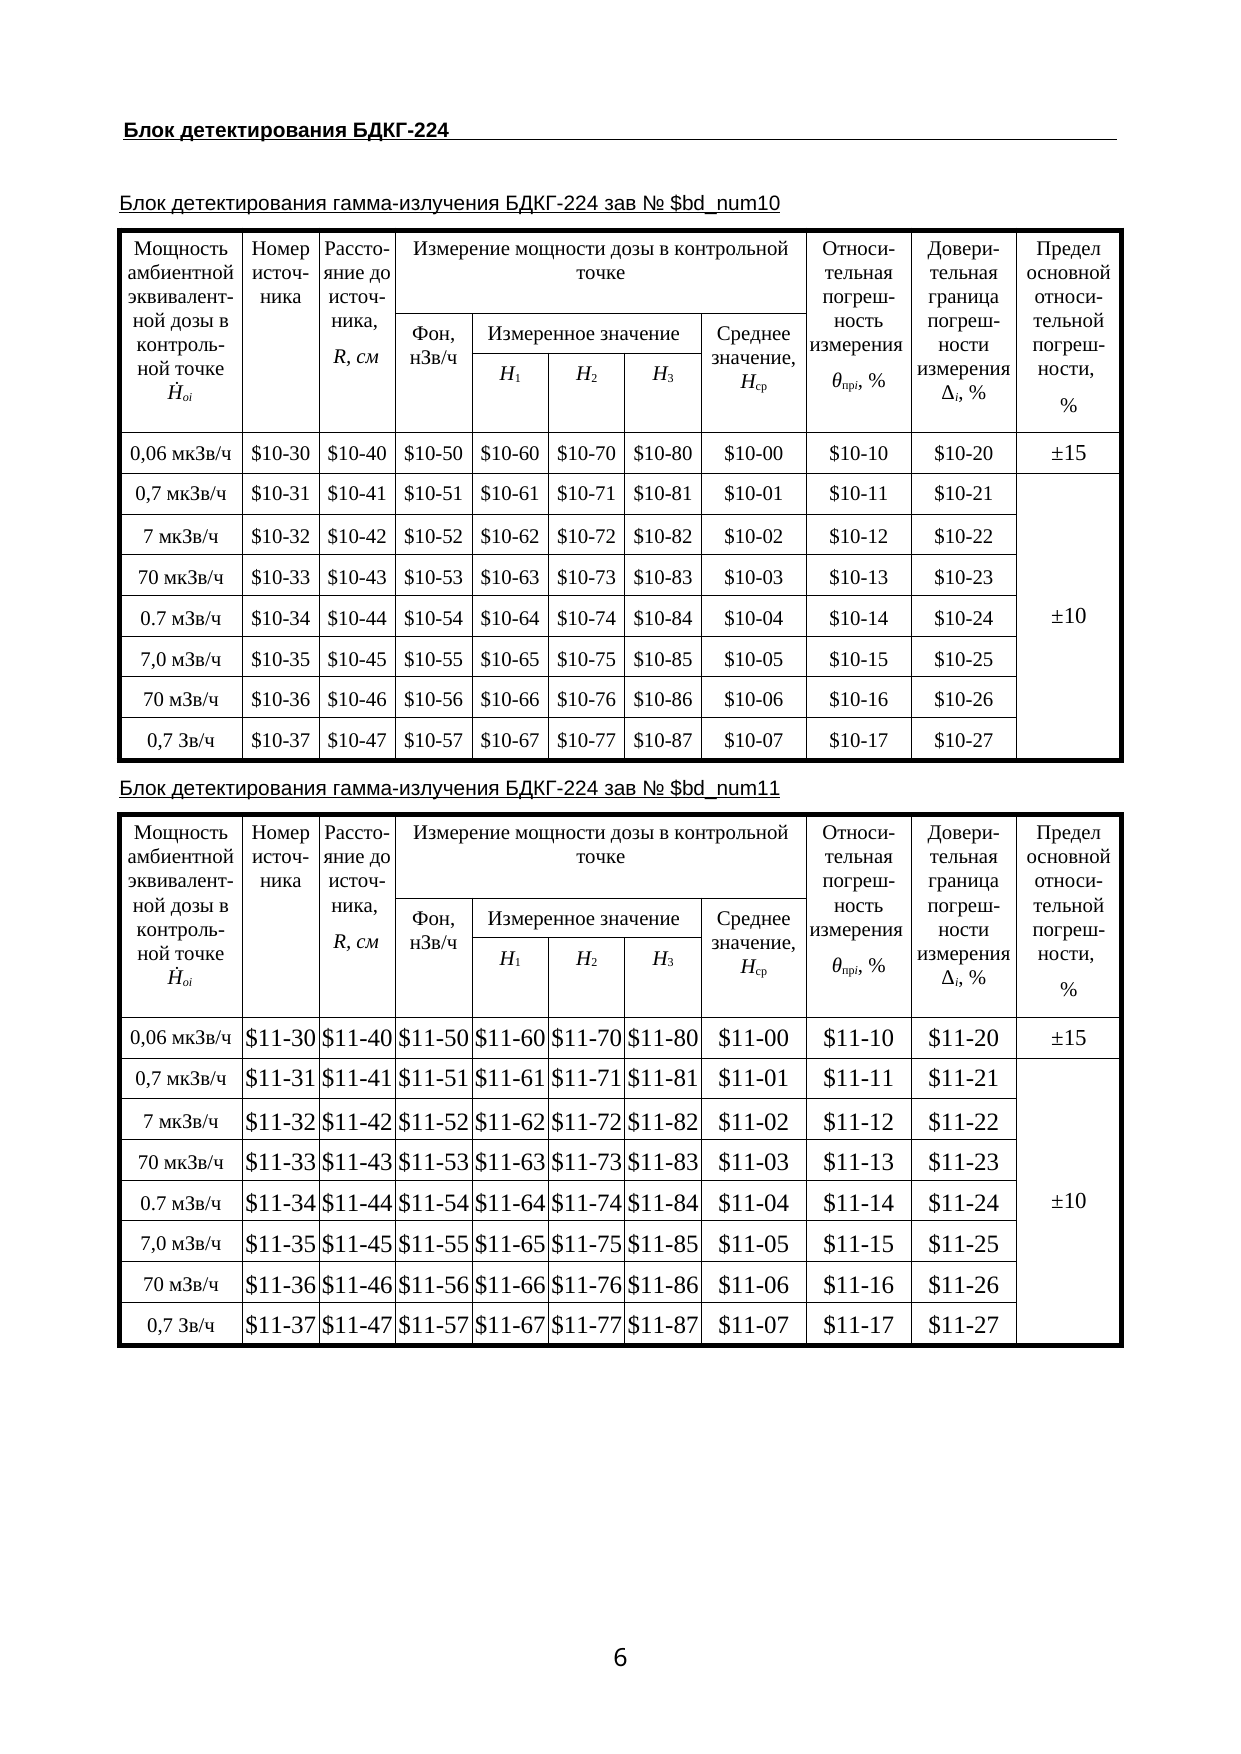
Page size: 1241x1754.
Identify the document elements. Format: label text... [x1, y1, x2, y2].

table_cell $10-52 [396, 515, 472, 554]
table_cell $11-61 [473, 1059, 548, 1098]
table_cell $11-42 [320, 1099, 395, 1139]
table_cell 70 мЗв/ч [122, 677, 242, 717]
table_cell H2 [549, 354, 624, 432]
table_cell $11-17 [807, 1303, 911, 1343]
table_cell $10-03 [702, 555, 806, 595]
table_cell H1 [473, 354, 548, 432]
table_cell $10-36 [243, 677, 319, 717]
table_cell $10-53 [396, 555, 472, 595]
table_cell $10-22 [912, 515, 1016, 554]
table_cell 7 мкЗв/ч [122, 515, 242, 554]
table_cell $11-25 [912, 1221, 1016, 1261]
table_cell $11-73 [549, 1140, 624, 1180]
table_cell $10-12 [807, 515, 911, 554]
table_cell $10-35 [243, 637, 319, 676]
table_cell Измеренное значение [473, 314, 701, 353]
table_cell $11-05 [702, 1221, 806, 1261]
table_cell 0,7 Зв/ч [122, 1303, 242, 1343]
table_cell $11-24 [912, 1181, 1016, 1220]
table_cell $11-82 [625, 1099, 701, 1139]
table_cell ±15 [1017, 1018, 1119, 1057]
table_cell $10-14 [807, 596, 911, 636]
table_cell $10-73 [549, 555, 624, 595]
table_cell $10-55 [396, 637, 472, 676]
table_cell $10-57 [396, 718, 472, 758]
table_cell $10-81 [625, 474, 701, 513]
table_cell $10-43 [320, 555, 395, 595]
table_cell $10-26 [912, 677, 1016, 717]
table_cell 7 мкЗв/ч [122, 1099, 242, 1139]
table_cell Измеренное значение [473, 899, 701, 937]
table_cell 0,7 Зв/ч [122, 718, 242, 758]
table_cell $11-86 [625, 1262, 701, 1302]
table_header Блок детектирования гамма-излучения БДКГ-224 зав № $bd_num10 [119, 179, 1121, 227]
table_cell $11-31 [243, 1059, 319, 1098]
table_cell $10-41 [320, 474, 395, 513]
table_cell $11-41 [320, 1059, 395, 1098]
table_cell $11-57 [396, 1303, 472, 1343]
table_cell Мощность амбиентной эквивалент-ной дозы в контроль-ной точке Ḣoi [122, 817, 242, 1017]
table_cell Мощность амбиентной эквивалент-ной дозы в контроль-ной точке Ḣoi [122, 233, 242, 432]
table_cell $11-13 [807, 1140, 911, 1180]
table_cell $11-71 [549, 1059, 624, 1098]
table_cell $11-67 [473, 1303, 548, 1343]
table_cell 7,0 мЗв/ч [122, 637, 242, 676]
table_cell 0,06 мкЗв/ч [122, 1018, 242, 1057]
table_cell $10-31 [243, 474, 319, 513]
table_cell Предел основной относи-тельной погреш-ности, % [1017, 817, 1119, 1017]
table_cell $10-30 [243, 433, 319, 473]
table_cell $11-52 [396, 1099, 472, 1139]
table_cell $11-10 [807, 1018, 911, 1057]
table_cell Довери-тельная граница погреш-ности измерения Δi, % [912, 233, 1016, 432]
table_cell 0,06 мкЗв/ч [122, 433, 242, 473]
table_cell Среднее значение, Hср [702, 314, 806, 432]
table_cell $11-06 [702, 1262, 806, 1302]
table_cell $10-77 [549, 718, 624, 758]
table_cell Относи-тельная погреш-ность измерения θпрi, % [807, 233, 911, 432]
table_cell H3 [625, 354, 701, 432]
table_cell Фон, нЗв/ч [396, 899, 472, 1017]
table_cell $10-16 [807, 677, 911, 717]
table_cell $11-40 [320, 1018, 395, 1057]
table_cell $11-56 [396, 1262, 472, 1302]
table_cell $11-81 [625, 1059, 701, 1098]
table_cell Среднее значение, Hср [702, 899, 806, 1017]
table_cell Относи-тельная погреш-ность измерения θпрi, % [807, 817, 911, 1017]
table_cell $11-76 [549, 1262, 624, 1302]
table_cell Рассто-яние до источ-ника, R, см [320, 233, 395, 432]
table_cell Измерение мощности дозы в контрольной точке [396, 233, 806, 313]
table_cell 7,0 мЗв/ч [122, 1221, 242, 1261]
table_cell $10-00 [702, 433, 806, 473]
table_cell $10-50 [396, 433, 472, 473]
table_cell Фон, нЗв/ч [396, 314, 472, 432]
table_cell $10-33 [243, 555, 319, 595]
table_cell $10-87 [625, 718, 701, 758]
table_cell $10-23 [912, 555, 1016, 595]
table_cell $10-32 [243, 515, 319, 554]
table_cell $10-15 [807, 637, 911, 676]
table_cell $11-65 [473, 1221, 548, 1261]
table_cell $10-80 [625, 433, 701, 473]
table_cell $10-76 [549, 677, 624, 717]
table_cell $11-02 [702, 1099, 806, 1139]
table_cell $11-54 [396, 1181, 472, 1220]
table_cell $10-02 [702, 515, 806, 554]
table_cell $11-74 [549, 1181, 624, 1220]
table_cell $10-83 [625, 555, 701, 595]
table_cell $11-51 [396, 1059, 472, 1098]
table_cell $10-56 [396, 677, 472, 717]
table_cell $11-44 [320, 1181, 395, 1220]
table_cell $11-15 [807, 1221, 911, 1261]
table_cell $11-87 [625, 1303, 701, 1343]
table_cell $11-22 [912, 1099, 1016, 1139]
table_cell $10-40 [320, 433, 395, 473]
table_cell $10-82 [625, 515, 701, 554]
table_cell $11-26 [912, 1262, 1016, 1302]
table_cell $10-61 [473, 474, 548, 513]
table_cell $11-62 [473, 1099, 548, 1139]
table_cell $10-01 [702, 474, 806, 513]
table_cell $11-53 [396, 1140, 472, 1180]
table_cell $10-10 [807, 433, 911, 473]
table_cell $10-84 [625, 596, 701, 636]
table_cell $10-85 [625, 637, 701, 676]
table_cell $10-47 [320, 718, 395, 758]
table_cell $11-45 [320, 1221, 395, 1261]
table_cell $10-51 [396, 474, 472, 513]
table_cell $11-63 [473, 1140, 548, 1180]
table_cell $11-46 [320, 1262, 395, 1302]
table_cell $10-44 [320, 596, 395, 636]
table_cell $10-17 [807, 718, 911, 758]
table_cell ±10 [1017, 1059, 1119, 1343]
table_header Блок детектирования гамма-излучения БДКГ-224 зав № $bd_num11 [119, 763, 1121, 812]
table_cell $11-55 [396, 1221, 472, 1261]
table_cell $11-80 [625, 1018, 701, 1057]
table_cell $11-23 [912, 1140, 1016, 1180]
table_cell $11-72 [549, 1099, 624, 1139]
table_cell $11-32 [243, 1099, 319, 1139]
table_cell 70 мЗв/ч [122, 1262, 242, 1302]
table_cell ±15 [1017, 433, 1119, 473]
table_cell $10-05 [702, 637, 806, 676]
table_cell $10-42 [320, 515, 395, 554]
table_cell $10-66 [473, 677, 548, 717]
table_cell $11-37 [243, 1303, 319, 1343]
table_cell 0.7 мЗв/ч [122, 1181, 242, 1220]
table_cell $10-72 [549, 515, 624, 554]
table_cell $10-54 [396, 596, 472, 636]
table_cell $11-70 [549, 1018, 624, 1057]
table_cell $11-20 [912, 1018, 1016, 1057]
table_cell $10-13 [807, 555, 911, 595]
table_cell $10-37 [243, 718, 319, 758]
table_cell $11-21 [912, 1059, 1016, 1098]
table_cell Номер источ-ника [243, 817, 319, 1017]
table_cell $11-34 [243, 1181, 319, 1220]
table_cell $10-86 [625, 677, 701, 717]
table_cell $10-11 [807, 474, 911, 513]
table_cell $11-36 [243, 1262, 319, 1302]
table_cell Предел основной относи-тельной погреш-ности, % [1017, 233, 1119, 432]
table_cell $11-27 [912, 1303, 1016, 1343]
table_cell $11-85 [625, 1221, 701, 1261]
table_cell 0,7 мкЗв/ч [122, 1059, 242, 1098]
table_cell H1 [473, 938, 548, 1017]
table_cell $10-45 [320, 637, 395, 676]
table_cell $11-84 [625, 1181, 701, 1220]
table_cell $10-21 [912, 474, 1016, 513]
table_cell $11-01 [702, 1059, 806, 1098]
table_cell $10-60 [473, 433, 548, 473]
table_cell $11-66 [473, 1262, 548, 1302]
table_cell $10-75 [549, 637, 624, 676]
table_cell 0.7 мЗв/ч [122, 596, 242, 636]
table_cell $11-64 [473, 1181, 548, 1220]
table_cell $11-77 [549, 1303, 624, 1343]
table_cell $10-46 [320, 677, 395, 717]
table_cell $10-34 [243, 596, 319, 636]
table_cell Номер источ-ника [243, 233, 319, 432]
table_cell $11-75 [549, 1221, 624, 1261]
table_cell $11-47 [320, 1303, 395, 1343]
table_cell $10-67 [473, 718, 548, 758]
table_cell $10-62 [473, 515, 548, 554]
table_cell Довери-тельная граница погреш-ности измерения Δi, % [912, 817, 1016, 1017]
table_cell $11-50 [396, 1018, 472, 1057]
table_cell H2 [549, 938, 624, 1017]
table_cell $11-07 [702, 1303, 806, 1343]
table_cell $10-74 [549, 596, 624, 636]
table_cell $11-35 [243, 1221, 319, 1261]
table_cell $11-30 [243, 1018, 319, 1057]
table_cell $10-20 [912, 433, 1016, 473]
table_cell $10-71 [549, 474, 624, 513]
table_cell $11-00 [702, 1018, 806, 1057]
table_cell $10-04 [702, 596, 806, 636]
table_cell $10-70 [549, 433, 624, 473]
table_cell $10-63 [473, 555, 548, 595]
table_cell $11-83 [625, 1140, 701, 1180]
table_cell $11-12 [807, 1099, 911, 1139]
table_cell $11-33 [243, 1140, 319, 1180]
table_cell H3 [625, 938, 701, 1017]
table_cell 0,7 мкЗв/ч [122, 474, 242, 513]
table_cell $11-03 [702, 1140, 806, 1180]
table_cell $10-27 [912, 718, 1016, 758]
table_cell $11-04 [702, 1181, 806, 1220]
table_cell $10-25 [912, 637, 1016, 676]
table_cell $11-16 [807, 1262, 911, 1302]
table_cell $11-14 [807, 1181, 911, 1220]
table_cell Рассто-яние до источ-ника, R, см [320, 817, 395, 1017]
table_cell $11-60 [473, 1018, 548, 1057]
table_cell $11-43 [320, 1140, 395, 1180]
table_cell $10-64 [473, 596, 548, 636]
table_cell 70 мкЗв/ч [122, 1140, 242, 1180]
table_cell $10-24 [912, 596, 1016, 636]
table_cell $10-07 [702, 718, 806, 758]
table_cell $11-11 [807, 1059, 911, 1098]
table_cell $10-06 [702, 677, 806, 717]
table_cell Измерение мощности дозы в контрольной точке [396, 817, 806, 898]
table_cell ±10 [1017, 474, 1119, 758]
table_cell $10-65 [473, 637, 548, 676]
table_cell 70 мкЗв/ч [122, 555, 242, 595]
